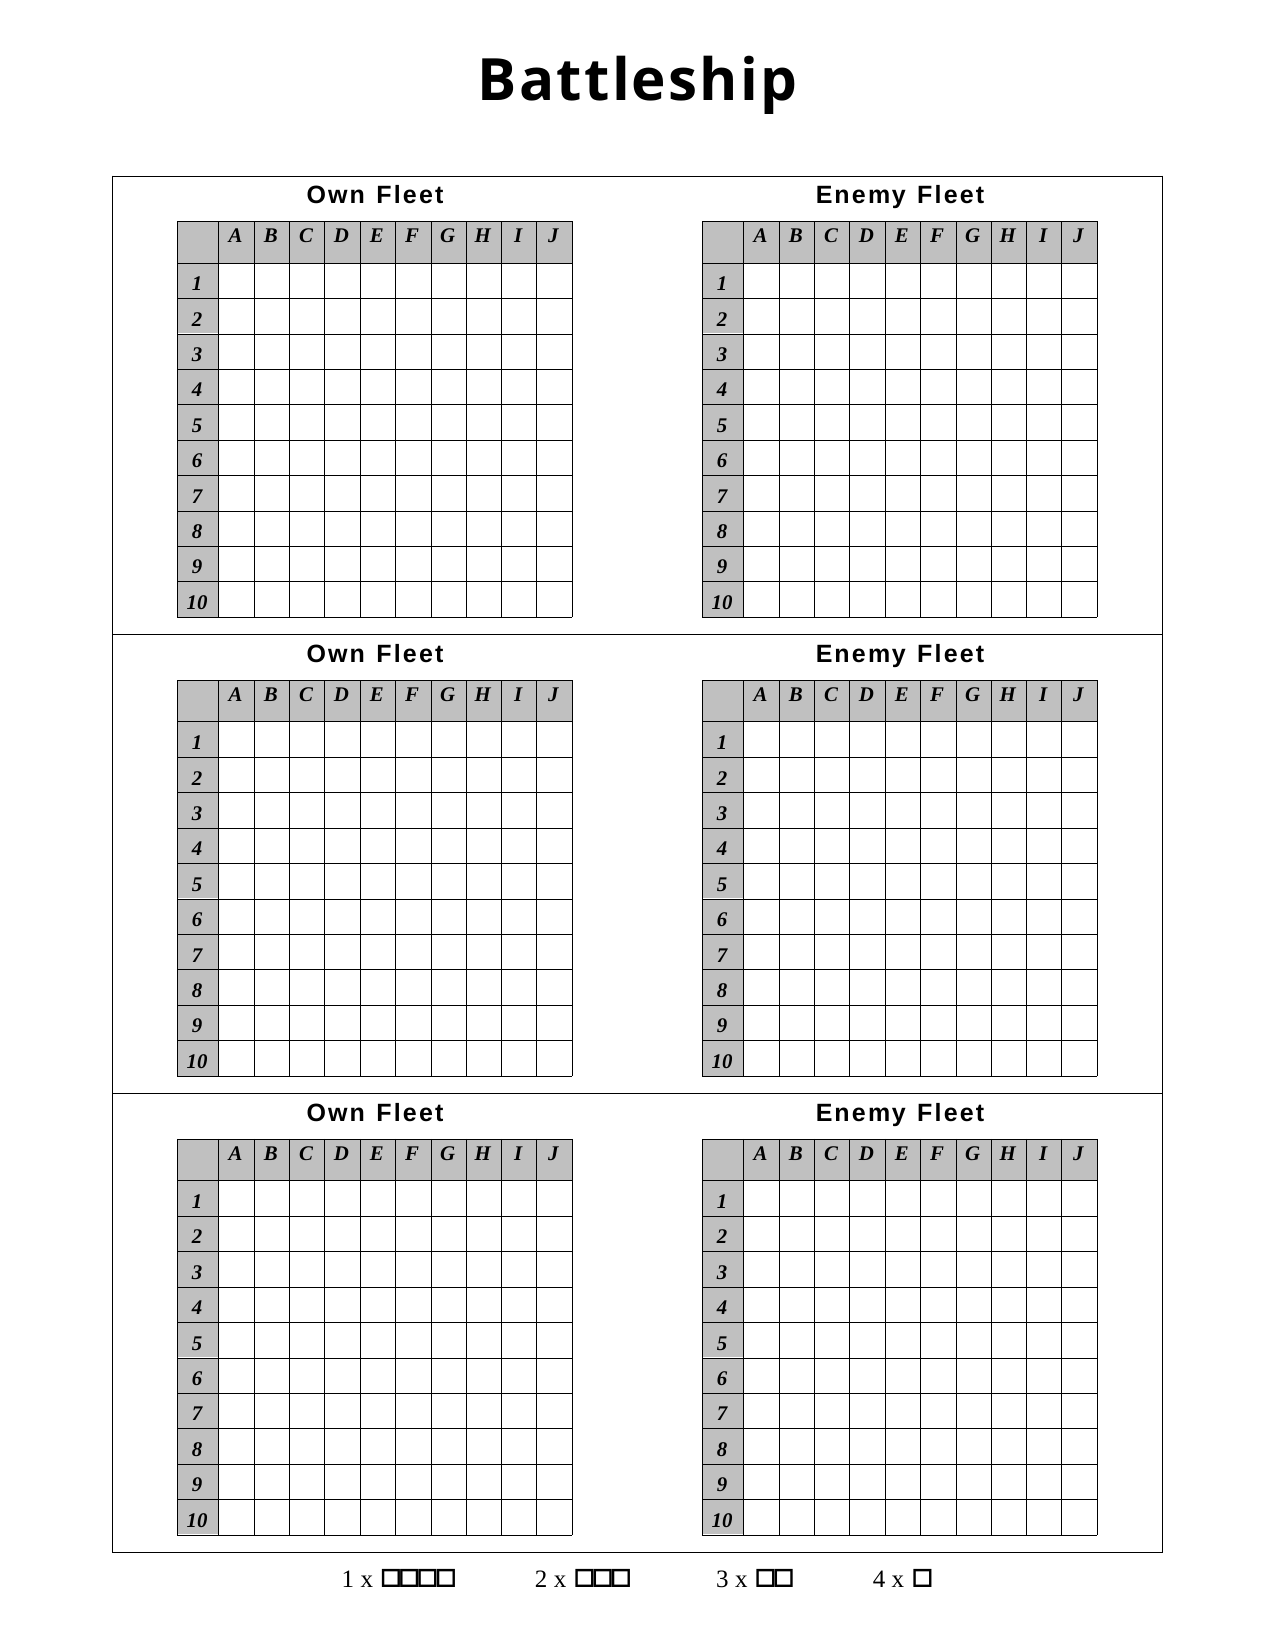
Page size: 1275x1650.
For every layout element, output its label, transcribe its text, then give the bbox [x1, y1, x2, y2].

table_cell [255, 1323, 289, 1357]
table_cell [502, 1465, 536, 1499]
table_cell [325, 722, 360, 757]
table_cell [850, 1323, 885, 1357]
table_cell 8 [703, 1429, 743, 1464]
table_cell [325, 793, 360, 828]
table_cell [1062, 512, 1097, 546]
table_cell 1 [178, 1181, 218, 1216]
table_cell [537, 829, 572, 863]
table_cell [815, 829, 849, 863]
table_header I [1027, 1140, 1061, 1180]
table_cell [850, 935, 885, 969]
table_cell [219, 1252, 254, 1287]
table_cell [1027, 900, 1061, 934]
table_cell [290, 1006, 324, 1040]
table_cell [219, 1323, 254, 1357]
table_cell [921, 264, 956, 298]
table_cell Enemy Fleet [638, 635, 1162, 1093]
table_cell 7 [178, 935, 218, 969]
table_cell [1027, 829, 1061, 863]
table_cell [467, 1041, 501, 1076]
table_cell [432, 829, 466, 863]
table_cell [921, 1465, 956, 1499]
table_cell [744, 1359, 779, 1393]
table_header A [219, 1140, 254, 1180]
table_cell [1027, 758, 1061, 792]
table_cell [992, 935, 1026, 969]
table_cell [815, 1465, 849, 1499]
table_cell [780, 829, 814, 863]
table_cell 9 [703, 1465, 743, 1499]
table_cell [780, 547, 814, 581]
table_cell [537, 722, 572, 757]
table_cell [255, 335, 289, 369]
table_cell [1027, 547, 1061, 581]
table_cell [396, 1181, 431, 1216]
table_cell [1027, 1181, 1061, 1216]
table_cell [1027, 1041, 1061, 1076]
table_cell [325, 1006, 360, 1040]
table_cell [957, 512, 991, 546]
table_cell [850, 864, 885, 898]
table_cell 5 [703, 1323, 743, 1357]
table_cell 8 [178, 970, 218, 1005]
table_cell [850, 1465, 885, 1499]
table_cell [537, 1500, 572, 1534]
table_cell [361, 1465, 395, 1499]
table_cell [325, 370, 360, 404]
table_cell [396, 970, 431, 1005]
table_cell [467, 864, 501, 898]
table_cell 3 [703, 1252, 743, 1287]
table_cell [537, 1181, 572, 1216]
table_cell [219, 1394, 254, 1428]
table_header E [886, 681, 920, 721]
table_cell [815, 1041, 849, 1076]
table_cell [921, 299, 956, 333]
table_header A [219, 681, 254, 721]
table_cell [396, 1323, 431, 1357]
table_cell [290, 1252, 324, 1287]
table_cell 6 [703, 441, 743, 475]
table_cell [921, 722, 956, 757]
table_cell [957, 264, 991, 298]
table_cell 4 [178, 370, 218, 404]
table_cell [815, 1394, 849, 1428]
table_cell [467, 970, 501, 1005]
table_cell [921, 935, 956, 969]
table_cell [1062, 1359, 1097, 1393]
table_cell [502, 1394, 536, 1428]
table_cell [957, 758, 991, 792]
table_cell [325, 935, 360, 969]
table_cell [290, 1217, 324, 1251]
table_header H [992, 1140, 1026, 1180]
table_cell [815, 405, 849, 440]
table_cell 5 [178, 1323, 218, 1357]
table_cell [502, 1429, 536, 1464]
table_cell [255, 1359, 289, 1393]
table_cell [921, 512, 956, 546]
table_cell [361, 370, 395, 404]
table_cell [957, 1041, 991, 1076]
table_cell [219, 900, 254, 934]
table_cell [537, 370, 572, 404]
table_cell 7 [703, 1394, 743, 1428]
table_cell [219, 405, 254, 440]
table_cell [537, 264, 572, 298]
table_cell [255, 1181, 289, 1216]
table_header Enemy Fleet [638, 177, 1162, 634]
table_cell [325, 1359, 360, 1393]
table_cell [780, 476, 814, 511]
table_cell 4 [178, 829, 218, 863]
table_cell [815, 335, 849, 369]
table_cell [219, 758, 254, 792]
table_cell [219, 299, 254, 333]
table_cell 2 [703, 299, 743, 333]
table_cell [396, 1429, 431, 1464]
table_cell [467, 1465, 501, 1499]
table_cell 1 [703, 1181, 743, 1216]
table_cell [255, 441, 289, 475]
table_cell [744, 582, 779, 617]
table_cell [886, 758, 920, 792]
table_cell [290, 1181, 324, 1216]
table_cell [850, 264, 885, 298]
table_cell [290, 582, 324, 617]
table_cell [537, 582, 572, 617]
table_cell [780, 582, 814, 617]
table_cell [1027, 864, 1061, 898]
table_cell [1027, 1429, 1061, 1464]
table_cell [255, 1500, 289, 1534]
table_cell [780, 1394, 814, 1428]
table_cell [290, 1288, 324, 1322]
table_cell [467, 1359, 501, 1393]
table_cell 4 [703, 829, 743, 863]
table_header C [815, 1140, 849, 1180]
table_cell [1027, 370, 1061, 404]
table_cell [219, 547, 254, 581]
table_header G [957, 681, 991, 721]
table_cell [290, 1323, 324, 1357]
table_cell [361, 1323, 395, 1357]
table_cell 1 [178, 722, 218, 757]
table_cell 2 [703, 1217, 743, 1251]
table_cell [992, 1006, 1026, 1040]
table_cell [992, 829, 1026, 863]
table_cell [1027, 405, 1061, 440]
table_cell [290, 1359, 324, 1393]
table_cell [1062, 1252, 1097, 1287]
table_cell [886, 1394, 920, 1428]
table_cell [290, 405, 324, 440]
table_cell [1027, 935, 1061, 969]
table_cell [1062, 1394, 1097, 1428]
table_cell [537, 405, 572, 440]
table_cell [325, 405, 360, 440]
table_cell [396, 793, 431, 828]
table_cell [1062, 476, 1097, 511]
table_cell [467, 758, 501, 792]
table_cell 1 [703, 264, 743, 298]
table_cell [537, 935, 572, 969]
table_cell [921, 1181, 956, 1216]
table_cell [957, 1500, 991, 1534]
table_cell [396, 335, 431, 369]
table_cell [886, 476, 920, 511]
table_cell [290, 512, 324, 546]
table_cell [290, 1429, 324, 1464]
table_cell [815, 758, 849, 792]
table_cell [1062, 1500, 1097, 1534]
table_cell [502, 476, 536, 511]
table_header I [502, 222, 536, 263]
table_cell [992, 864, 1026, 898]
table_cell [290, 299, 324, 333]
table_cell [290, 441, 324, 475]
table_cell [432, 935, 466, 969]
table_cell [992, 970, 1026, 1005]
table_header H [467, 681, 501, 721]
table_cell [992, 1252, 1026, 1287]
table_cell [537, 1288, 572, 1322]
table_cell [361, 1181, 395, 1216]
table_cell [886, 722, 920, 757]
table_cell [325, 864, 360, 898]
table_cell 9 [178, 1006, 218, 1040]
table_cell [396, 1006, 431, 1040]
table_cell [992, 793, 1026, 828]
table_header H [992, 222, 1026, 263]
table_header A [219, 222, 254, 263]
table_cell [325, 335, 360, 369]
table_cell [396, 1394, 431, 1428]
table_header I [1027, 681, 1061, 721]
table_cell [502, 1041, 536, 1076]
table_cell [255, 1006, 289, 1040]
table_cell [361, 758, 395, 792]
table_cell [396, 405, 431, 440]
table_cell [396, 264, 431, 298]
table_cell [255, 264, 289, 298]
table_cell 10 [703, 582, 743, 617]
table_cell [886, 793, 920, 828]
table_cell [432, 1429, 466, 1464]
table_cell [361, 829, 395, 863]
table_cell [361, 476, 395, 511]
table_cell [467, 900, 501, 934]
table_cell [921, 970, 956, 1005]
table_cell [432, 1500, 466, 1534]
table_cell [502, 793, 536, 828]
table_cell 5 [703, 405, 743, 440]
table_cell [850, 722, 885, 757]
table_header B [780, 681, 814, 721]
table_cell [921, 900, 956, 934]
table_cell [744, 793, 779, 828]
table_cell [957, 829, 991, 863]
table_cell [467, 370, 501, 404]
table_cell [219, 335, 254, 369]
table_cell [744, 476, 779, 511]
table_cell [992, 405, 1026, 440]
table_header J [537, 1140, 572, 1180]
table_cell [921, 1323, 956, 1357]
table_cell [255, 758, 289, 792]
table_cell [1062, 758, 1097, 792]
table_cell [219, 935, 254, 969]
table_cell [744, 900, 779, 934]
table_cell [992, 1465, 1026, 1499]
table_cell [744, 935, 779, 969]
table_cell [1062, 1323, 1097, 1357]
table_cell [1062, 1217, 1097, 1251]
table_cell [361, 1217, 395, 1251]
table_cell [957, 1181, 991, 1216]
table_cell [780, 370, 814, 404]
table_cell [992, 722, 1026, 757]
table_cell [361, 1041, 395, 1076]
table_cell [432, 1288, 466, 1322]
table_cell [325, 582, 360, 617]
table_cell [432, 370, 466, 404]
table_cell [361, 1288, 395, 1322]
table_header D [850, 222, 885, 263]
table_header G [432, 1140, 466, 1180]
table_cell [1027, 582, 1061, 617]
table_cell [290, 970, 324, 1005]
table_cell [290, 370, 324, 404]
table_cell [537, 970, 572, 1005]
table_cell [1062, 1465, 1097, 1499]
table_cell [502, 405, 536, 440]
table_cell [1062, 1288, 1097, 1322]
table_cell [957, 299, 991, 333]
table_cell [957, 1006, 991, 1040]
table_header D [325, 1140, 360, 1180]
table_cell [886, 405, 920, 440]
table_cell [255, 1465, 289, 1499]
table_cell [1062, 370, 1097, 404]
table_cell [502, 829, 536, 863]
table_cell [815, 547, 849, 581]
table_cell [815, 1288, 849, 1322]
table_cell [467, 547, 501, 581]
table_cell [744, 722, 779, 757]
table_cell [744, 441, 779, 475]
table_cell [502, 900, 536, 934]
table_header H [467, 222, 501, 263]
table_header E [361, 681, 395, 721]
table_cell [361, 512, 395, 546]
table_cell [219, 970, 254, 1005]
table_cell [1027, 1359, 1061, 1393]
table_cell [219, 582, 254, 617]
table_cell [850, 582, 885, 617]
table_cell [921, 1359, 956, 1393]
table_cell [850, 900, 885, 934]
table_cell [780, 935, 814, 969]
table_cell [957, 793, 991, 828]
table_header D [325, 222, 360, 263]
table_header [703, 1140, 743, 1180]
table_cell [325, 829, 360, 863]
table_cell [992, 1288, 1026, 1322]
table_cell [850, 547, 885, 581]
table_cell [992, 1217, 1026, 1251]
table_cell [537, 547, 572, 581]
table_cell [219, 1217, 254, 1251]
table_cell [850, 370, 885, 404]
table_cell [815, 722, 849, 757]
table_cell [396, 1288, 431, 1322]
table_header F [921, 222, 956, 263]
table_cell [537, 1465, 572, 1499]
table_cell [815, 370, 849, 404]
table_cell [325, 512, 360, 546]
table_cell [537, 1041, 572, 1076]
table_header E [361, 222, 395, 263]
table_header C [815, 681, 849, 721]
table_cell [921, 582, 956, 617]
table_cell [744, 299, 779, 333]
table_cell [1027, 1217, 1061, 1251]
table_cell [992, 1394, 1026, 1428]
table_cell [432, 1465, 466, 1499]
table_cell [744, 1323, 779, 1357]
table_cell [432, 1006, 466, 1040]
table_cell [921, 1217, 956, 1251]
table_cell 2 [178, 1217, 218, 1251]
table_cell [502, 1252, 536, 1287]
table_cell [255, 1041, 289, 1076]
table_cell [992, 335, 1026, 369]
table_cell [537, 441, 572, 475]
table_cell [992, 1500, 1026, 1534]
table_cell [850, 1041, 885, 1076]
table_cell [815, 1181, 849, 1216]
table_cell [290, 335, 324, 369]
table_cell [815, 264, 849, 298]
table_cell [502, 299, 536, 333]
table_cell [502, 335, 536, 369]
table_cell [957, 582, 991, 617]
table_cell 8 [178, 512, 218, 546]
table_cell [502, 970, 536, 1005]
table_cell [467, 1394, 501, 1428]
table_cell [502, 1181, 536, 1216]
table_cell [992, 1323, 1026, 1357]
table_cell [396, 935, 431, 969]
table_cell [361, 970, 395, 1005]
table_cell [850, 1006, 885, 1040]
table_cell [744, 864, 779, 898]
table_cell [502, 264, 536, 298]
table_cell 7 [703, 476, 743, 511]
table_cell [432, 1217, 466, 1251]
table_cell [325, 1288, 360, 1322]
table_cell [290, 793, 324, 828]
table_cell [467, 793, 501, 828]
table_cell [815, 1429, 849, 1464]
table_header E [886, 222, 920, 263]
table_cell [744, 1394, 779, 1428]
table_cell [290, 547, 324, 581]
table_cell [780, 970, 814, 1005]
table_cell [850, 335, 885, 369]
table_cell Own Fleet [113, 635, 637, 1093]
table_header C [290, 681, 324, 721]
table_cell [361, 1006, 395, 1040]
table_cell [780, 1217, 814, 1251]
table_cell [1062, 829, 1097, 863]
table_cell [361, 264, 395, 298]
table_cell [325, 1323, 360, 1357]
table_cell [992, 1429, 1026, 1464]
table_cell [957, 1394, 991, 1428]
table_cell [1062, 547, 1097, 581]
table_cell [850, 476, 885, 511]
table_header G [432, 681, 466, 721]
table_cell [219, 1500, 254, 1534]
table_cell [886, 1181, 920, 1216]
table_cell [921, 1288, 956, 1322]
table_header A [744, 1140, 779, 1180]
table_cell [1062, 1181, 1097, 1216]
table_cell [432, 299, 466, 333]
table_cell [467, 1006, 501, 1040]
table_cell [290, 900, 324, 934]
table_cell [432, 582, 466, 617]
table_cell Enemy Fleet [638, 1094, 1162, 1552]
table_cell [850, 1288, 885, 1322]
table_cell 6 [178, 900, 218, 934]
table_header C [290, 1140, 324, 1180]
table_cell [255, 1252, 289, 1287]
table_cell [361, 1359, 395, 1393]
table_cell [815, 900, 849, 934]
table_cell [290, 722, 324, 757]
table_cell [255, 864, 289, 898]
table_cell [780, 264, 814, 298]
table_cell [255, 1288, 289, 1322]
table_cell [396, 900, 431, 934]
table_cell [1062, 299, 1097, 333]
table_cell [921, 1429, 956, 1464]
table_cell [921, 441, 956, 475]
table_cell [815, 1006, 849, 1040]
table_header J [537, 222, 572, 263]
table_cell [502, 1288, 536, 1322]
table_cell [1062, 970, 1097, 1005]
table_cell [432, 970, 466, 1005]
table_header B [255, 681, 289, 721]
table_cell [432, 758, 466, 792]
table_cell 10 [178, 582, 218, 617]
table_cell [992, 1359, 1026, 1393]
table_cell [396, 441, 431, 475]
table_cell [537, 299, 572, 333]
table_cell 3 [703, 793, 743, 828]
table_cell [815, 299, 849, 333]
table_cell [219, 829, 254, 863]
table_cell [467, 1429, 501, 1464]
table_cell [815, 1500, 849, 1534]
table_cell [992, 299, 1026, 333]
table_cell [537, 1429, 572, 1464]
table_cell [886, 829, 920, 863]
table_cell [921, 335, 956, 369]
table_cell [850, 1181, 885, 1216]
table_cell [886, 1359, 920, 1393]
table_header [178, 222, 218, 263]
table_cell [780, 1181, 814, 1216]
table_cell [325, 1181, 360, 1216]
table_cell [815, 1252, 849, 1287]
table_cell [886, 1288, 920, 1322]
table_cell [255, 1394, 289, 1428]
table_header G [432, 222, 466, 263]
table_cell [957, 900, 991, 934]
table_cell [744, 405, 779, 440]
table_cell 3 [703, 335, 743, 369]
table_header [703, 681, 743, 721]
table_cell [957, 405, 991, 440]
table_cell [744, 1041, 779, 1076]
table_cell [361, 1429, 395, 1464]
table_cell [957, 970, 991, 1005]
table_header I [502, 1140, 536, 1180]
table_header I [1027, 222, 1061, 263]
table_cell [744, 1429, 779, 1464]
table_cell [502, 1359, 536, 1393]
table_cell [255, 970, 289, 1005]
table_cell [290, 864, 324, 898]
table_header D [850, 681, 885, 721]
table_cell [957, 1429, 991, 1464]
table_cell [432, 405, 466, 440]
table_header [178, 1140, 218, 1180]
table_cell [361, 864, 395, 898]
table_cell [850, 1359, 885, 1393]
table_cell [921, 1006, 956, 1040]
table_cell [432, 1323, 466, 1357]
table_cell [396, 370, 431, 404]
table_cell 7 [178, 1394, 218, 1428]
table_cell [992, 512, 1026, 546]
table_cell [361, 405, 395, 440]
table_cell [886, 1252, 920, 1287]
table_cell [815, 441, 849, 475]
table_cell [325, 441, 360, 475]
table_cell [502, 1500, 536, 1534]
table_cell [396, 1359, 431, 1393]
table_cell [921, 370, 956, 404]
table_cell [325, 1500, 360, 1534]
table_cell [219, 1006, 254, 1040]
table_cell 1 [178, 264, 218, 298]
table_cell [850, 970, 885, 1005]
table_header H [992, 681, 1026, 721]
table_cell 5 [178, 864, 218, 898]
table_cell [290, 476, 324, 511]
table_cell [886, 370, 920, 404]
table_header F [396, 1140, 431, 1180]
table_cell [255, 722, 289, 757]
table_cell [1027, 1252, 1061, 1287]
table_cell [957, 1323, 991, 1357]
table_header D [325, 681, 360, 721]
table_cell [255, 370, 289, 404]
table_cell [502, 441, 536, 475]
table_cell [1062, 582, 1097, 617]
table_cell [815, 512, 849, 546]
table_cell 9 [178, 547, 218, 581]
table_cell [219, 1429, 254, 1464]
table_cell [325, 1252, 360, 1287]
table_cell [780, 1359, 814, 1393]
table_cell [255, 476, 289, 511]
table_cell [432, 264, 466, 298]
table_cell [957, 864, 991, 898]
table_cell [432, 547, 466, 581]
table_cell 3 [178, 1252, 218, 1287]
table_cell [957, 476, 991, 511]
table_cell [255, 935, 289, 969]
table_cell [325, 1465, 360, 1499]
table_cell [992, 582, 1026, 617]
table_cell [432, 793, 466, 828]
table_cell [290, 1041, 324, 1076]
table_cell [325, 476, 360, 511]
table_cell 9 [178, 1465, 218, 1499]
table_cell [780, 1006, 814, 1040]
table_cell [361, 1394, 395, 1428]
table_cell [325, 1394, 360, 1428]
table_cell [537, 1394, 572, 1428]
table_cell 6 [703, 900, 743, 934]
table_cell [744, 1217, 779, 1251]
table_cell [537, 476, 572, 511]
table_cell 6 [178, 441, 218, 475]
table_cell [886, 864, 920, 898]
table_cell [1027, 335, 1061, 369]
table_cell [957, 370, 991, 404]
table_header B [780, 1140, 814, 1180]
table_cell [886, 1465, 920, 1499]
table_cell [1027, 264, 1061, 298]
table_cell [780, 299, 814, 333]
table_cell 9 [703, 1006, 743, 1040]
table_cell [921, 1252, 956, 1287]
table_cell [921, 829, 956, 863]
table_cell [780, 900, 814, 934]
table_cell [744, 547, 779, 581]
table_cell [502, 758, 536, 792]
table_cell [467, 1288, 501, 1322]
table_cell 4 [703, 370, 743, 404]
table_cell [886, 900, 920, 934]
table_cell [780, 405, 814, 440]
table_cell [325, 1217, 360, 1251]
table_cell [921, 864, 956, 898]
table_cell 3 [178, 335, 218, 369]
table_cell [886, 582, 920, 617]
table_header E [886, 1140, 920, 1180]
table_cell [432, 1252, 466, 1287]
table_header A [744, 681, 779, 721]
table_cell [1062, 405, 1097, 440]
table_cell [537, 1252, 572, 1287]
table_cell [396, 1041, 431, 1076]
table_cell [396, 476, 431, 511]
table_cell [780, 1429, 814, 1464]
table_cell [361, 441, 395, 475]
table_cell 2 [178, 758, 218, 792]
table_cell [502, 1217, 536, 1251]
table_cell [992, 264, 1026, 298]
table_cell [921, 547, 956, 581]
table_cell [219, 793, 254, 828]
table_cell 9 [703, 547, 743, 581]
table_header B [255, 222, 289, 263]
table_cell [502, 722, 536, 757]
table_cell [992, 370, 1026, 404]
table_cell [780, 1323, 814, 1357]
table_cell [432, 864, 466, 898]
table_cell [1027, 793, 1061, 828]
table_cell [1027, 722, 1061, 757]
table_cell [325, 547, 360, 581]
table_cell [361, 722, 395, 757]
table_cell [1062, 1041, 1097, 1076]
table_cell [396, 1465, 431, 1499]
table_cell [780, 793, 814, 828]
table_header F [921, 1140, 956, 1180]
table_header E [361, 1140, 395, 1180]
table_cell [290, 935, 324, 969]
table_header D [850, 1140, 885, 1180]
table_cell [744, 1465, 779, 1499]
table_cell [219, 512, 254, 546]
table_cell [467, 476, 501, 511]
table_cell [1027, 1006, 1061, 1040]
table_cell [815, 1217, 849, 1251]
table_cell [886, 264, 920, 298]
table_cell [815, 476, 849, 511]
table_cell [886, 299, 920, 333]
table_cell [396, 299, 431, 333]
table_cell [361, 335, 395, 369]
table_cell [361, 547, 395, 581]
table_cell [361, 935, 395, 969]
table_cell [1062, 722, 1097, 757]
table_cell [502, 1323, 536, 1357]
table_cell [432, 441, 466, 475]
table_cell [537, 793, 572, 828]
table_cell 4 [703, 1288, 743, 1322]
table_cell [219, 864, 254, 898]
table_cell Own Fleet [113, 1094, 637, 1552]
table_cell [325, 970, 360, 1005]
table_cell [361, 900, 395, 934]
table_cell [361, 1500, 395, 1534]
table_cell [744, 1006, 779, 1040]
table_cell [432, 1359, 466, 1393]
table_cell [815, 1323, 849, 1357]
table_cell 5 [178, 405, 218, 440]
table_cell [1062, 864, 1097, 898]
table_cell [325, 264, 360, 298]
table_cell [921, 1394, 956, 1428]
table_cell [537, 1006, 572, 1040]
table_cell [1062, 935, 1097, 969]
table_cell [255, 1429, 289, 1464]
table_cell [467, 829, 501, 863]
table_cell [219, 722, 254, 757]
table_cell [780, 1288, 814, 1322]
table_cell [780, 1041, 814, 1076]
table_cell [886, 512, 920, 546]
table_cell [992, 900, 1026, 934]
table_cell [744, 264, 779, 298]
table_cell [850, 793, 885, 828]
table_cell [290, 264, 324, 298]
table_cell [744, 970, 779, 1005]
table_header I [502, 681, 536, 721]
table_cell [432, 512, 466, 546]
table_cell [1062, 441, 1097, 475]
table_cell [815, 935, 849, 969]
table_cell [396, 829, 431, 863]
table_cell [396, 1500, 431, 1534]
table_cell [255, 299, 289, 333]
table_cell [290, 1394, 324, 1428]
table_cell [432, 1394, 466, 1428]
table_header C [815, 222, 849, 263]
table_cell [886, 1429, 920, 1464]
table_cell [255, 547, 289, 581]
table_cell [325, 900, 360, 934]
table_cell 1 [703, 722, 743, 757]
table_cell [850, 441, 885, 475]
table_cell [744, 370, 779, 404]
table_cell [1062, 1429, 1097, 1464]
table_cell [396, 512, 431, 546]
table_cell [432, 476, 466, 511]
table_header F [396, 681, 431, 721]
table_cell [537, 1359, 572, 1393]
table_cell [815, 864, 849, 898]
table_cell [744, 1181, 779, 1216]
table_cell [957, 1359, 991, 1393]
table_cell [921, 1041, 956, 1076]
table_cell [502, 370, 536, 404]
table_cell [467, 512, 501, 546]
table_cell 2 [178, 299, 218, 333]
table_cell [992, 441, 1026, 475]
table_cell 5 [703, 864, 743, 898]
table_cell 7 [178, 476, 218, 511]
table_cell [290, 1465, 324, 1499]
table_cell [886, 1323, 920, 1357]
table_cell [432, 335, 466, 369]
table_cell [815, 582, 849, 617]
table_cell [850, 1252, 885, 1287]
table_cell 10 [178, 1500, 218, 1534]
table_cell [325, 758, 360, 792]
table_header [178, 681, 218, 721]
table_cell [502, 1006, 536, 1040]
table_cell [886, 335, 920, 369]
table_header J [1062, 222, 1097, 263]
table_cell [219, 1041, 254, 1076]
table_cell [255, 829, 289, 863]
table_header J [1062, 681, 1097, 721]
table_cell 10 [703, 1041, 743, 1076]
table_header F [921, 681, 956, 721]
table_cell [361, 1252, 395, 1287]
table_cell [290, 829, 324, 863]
table_cell [850, 405, 885, 440]
table_cell [850, 1429, 885, 1464]
table_cell [467, 299, 501, 333]
table_cell [219, 1288, 254, 1322]
table_cell [957, 1252, 991, 1287]
table_cell [361, 793, 395, 828]
table_cell [219, 1465, 254, 1499]
table_cell [886, 441, 920, 475]
table_cell [1027, 441, 1061, 475]
table_cell [537, 335, 572, 369]
table_cell [744, 1252, 779, 1287]
table_cell [219, 441, 254, 475]
table_cell [255, 1217, 289, 1251]
table_cell [1062, 900, 1097, 934]
table_cell [780, 512, 814, 546]
table_cell [467, 1323, 501, 1357]
table_cell [432, 1181, 466, 1216]
table_cell [325, 1429, 360, 1464]
table_cell [992, 1041, 1026, 1076]
table_cell 8 [703, 970, 743, 1005]
table_cell [1027, 1288, 1061, 1322]
table_header A [744, 222, 779, 263]
table_cell [886, 547, 920, 581]
table_cell [432, 900, 466, 934]
table_cell [396, 1252, 431, 1287]
table_cell [255, 793, 289, 828]
table_cell [361, 582, 395, 617]
table_cell [467, 335, 501, 369]
table_cell [396, 1217, 431, 1251]
table_cell [886, 1006, 920, 1040]
table_cell [467, 405, 501, 440]
table_cell [1027, 476, 1061, 511]
table_header [703, 222, 743, 263]
table_cell [537, 512, 572, 546]
table_cell [886, 1500, 920, 1534]
table_cell [744, 758, 779, 792]
table_cell [1027, 1323, 1061, 1357]
table_cell [290, 758, 324, 792]
table_cell [992, 758, 1026, 792]
table_cell [886, 935, 920, 969]
table_cell [396, 547, 431, 581]
table_cell [850, 1394, 885, 1428]
table_cell [921, 758, 956, 792]
table_cell [957, 1465, 991, 1499]
table_cell [1027, 1500, 1061, 1534]
table_cell [502, 512, 536, 546]
table_cell 8 [703, 512, 743, 546]
table_cell 10 [703, 1500, 743, 1534]
table_cell [744, 512, 779, 546]
table_cell [1027, 1465, 1061, 1499]
table_cell [255, 900, 289, 934]
table_header F [396, 222, 431, 263]
table_cell [850, 758, 885, 792]
table_cell [219, 1359, 254, 1393]
table_cell [467, 441, 501, 475]
table_cell [537, 900, 572, 934]
table_cell [780, 1465, 814, 1499]
table_cell [1062, 335, 1097, 369]
table_header J [1062, 1140, 1097, 1180]
table_cell [1062, 1006, 1097, 1040]
table_cell [992, 476, 1026, 511]
table_cell [957, 335, 991, 369]
table_header J [537, 681, 572, 721]
table_cell [1027, 299, 1061, 333]
table_cell [780, 1252, 814, 1287]
table_cell [921, 476, 956, 511]
table_cell [744, 1288, 779, 1322]
table_cell [921, 405, 956, 440]
table_cell [850, 512, 885, 546]
table_cell [467, 722, 501, 757]
table_cell [744, 829, 779, 863]
table_cell [921, 1500, 956, 1534]
table_cell [744, 335, 779, 369]
table_cell [502, 547, 536, 581]
table_cell [396, 582, 431, 617]
table_cell [780, 1500, 814, 1534]
table_cell [255, 512, 289, 546]
table_cell [957, 935, 991, 969]
table_cell [396, 722, 431, 757]
table_cell [467, 1500, 501, 1534]
table_cell 8 [178, 1429, 218, 1464]
table_cell [290, 1500, 324, 1534]
table_cell [886, 1041, 920, 1076]
table_cell [992, 547, 1026, 581]
table_cell 7 [703, 935, 743, 969]
table_cell [219, 370, 254, 404]
table_cell [396, 864, 431, 898]
table_cell [537, 1323, 572, 1357]
table_cell [850, 1217, 885, 1251]
text 1 x □□□□ 2 x □□□ 3 x □□ 4 x □ [112, 1564, 1162, 1593]
table_cell [219, 1181, 254, 1216]
table_cell [1062, 264, 1097, 298]
table_cell [850, 299, 885, 333]
table_cell [467, 1181, 501, 1216]
table_cell [886, 970, 920, 1005]
table_cell [502, 864, 536, 898]
table_cell [815, 970, 849, 1005]
table_cell [219, 264, 254, 298]
table_cell [957, 547, 991, 581]
table_cell 3 [178, 793, 218, 828]
table_cell [502, 935, 536, 969]
table_cell [467, 1252, 501, 1287]
table_cell [396, 758, 431, 792]
table_cell [432, 1041, 466, 1076]
table_cell 6 [178, 1359, 218, 1393]
table_header G [957, 1140, 991, 1180]
table_cell [467, 1217, 501, 1251]
table_cell [886, 1217, 920, 1251]
table_cell [815, 793, 849, 828]
table_cell [815, 1359, 849, 1393]
table_cell [255, 405, 289, 440]
table_cell 2 [703, 758, 743, 792]
table_cell [467, 935, 501, 969]
table_cell [780, 722, 814, 757]
table_cell [502, 582, 536, 617]
table_header B [780, 222, 814, 263]
table_cell [1062, 793, 1097, 828]
table_header H [467, 1140, 501, 1180]
table_cell 4 [178, 1288, 218, 1322]
table_cell [1027, 970, 1061, 1005]
table_cell [467, 582, 501, 617]
table_cell [957, 1288, 991, 1322]
table_cell [850, 1500, 885, 1534]
table_cell [957, 1217, 991, 1251]
table_cell [537, 864, 572, 898]
table_cell [467, 264, 501, 298]
table_cell [957, 722, 991, 757]
table_header Own Fleet [113, 177, 637, 634]
table_cell [992, 1181, 1026, 1216]
table_cell [219, 476, 254, 511]
table_cell [1027, 512, 1061, 546]
table_cell [780, 335, 814, 369]
table_cell [780, 864, 814, 898]
table_header B [255, 1140, 289, 1180]
table_cell [537, 758, 572, 792]
table_cell [780, 441, 814, 475]
table_cell [537, 1217, 572, 1251]
table_cell [325, 299, 360, 333]
table_cell [255, 582, 289, 617]
table_cell [921, 793, 956, 828]
table_cell [957, 441, 991, 475]
table_cell [780, 758, 814, 792]
table_cell [850, 829, 885, 863]
table_cell [361, 299, 395, 333]
table_cell [432, 722, 466, 757]
table_cell [1027, 1394, 1061, 1428]
table_cell 6 [703, 1359, 743, 1393]
table_header G [957, 222, 991, 263]
table_cell [325, 1041, 360, 1076]
table_header C [290, 222, 324, 263]
table_cell [744, 1500, 779, 1534]
table_cell 10 [178, 1041, 218, 1076]
